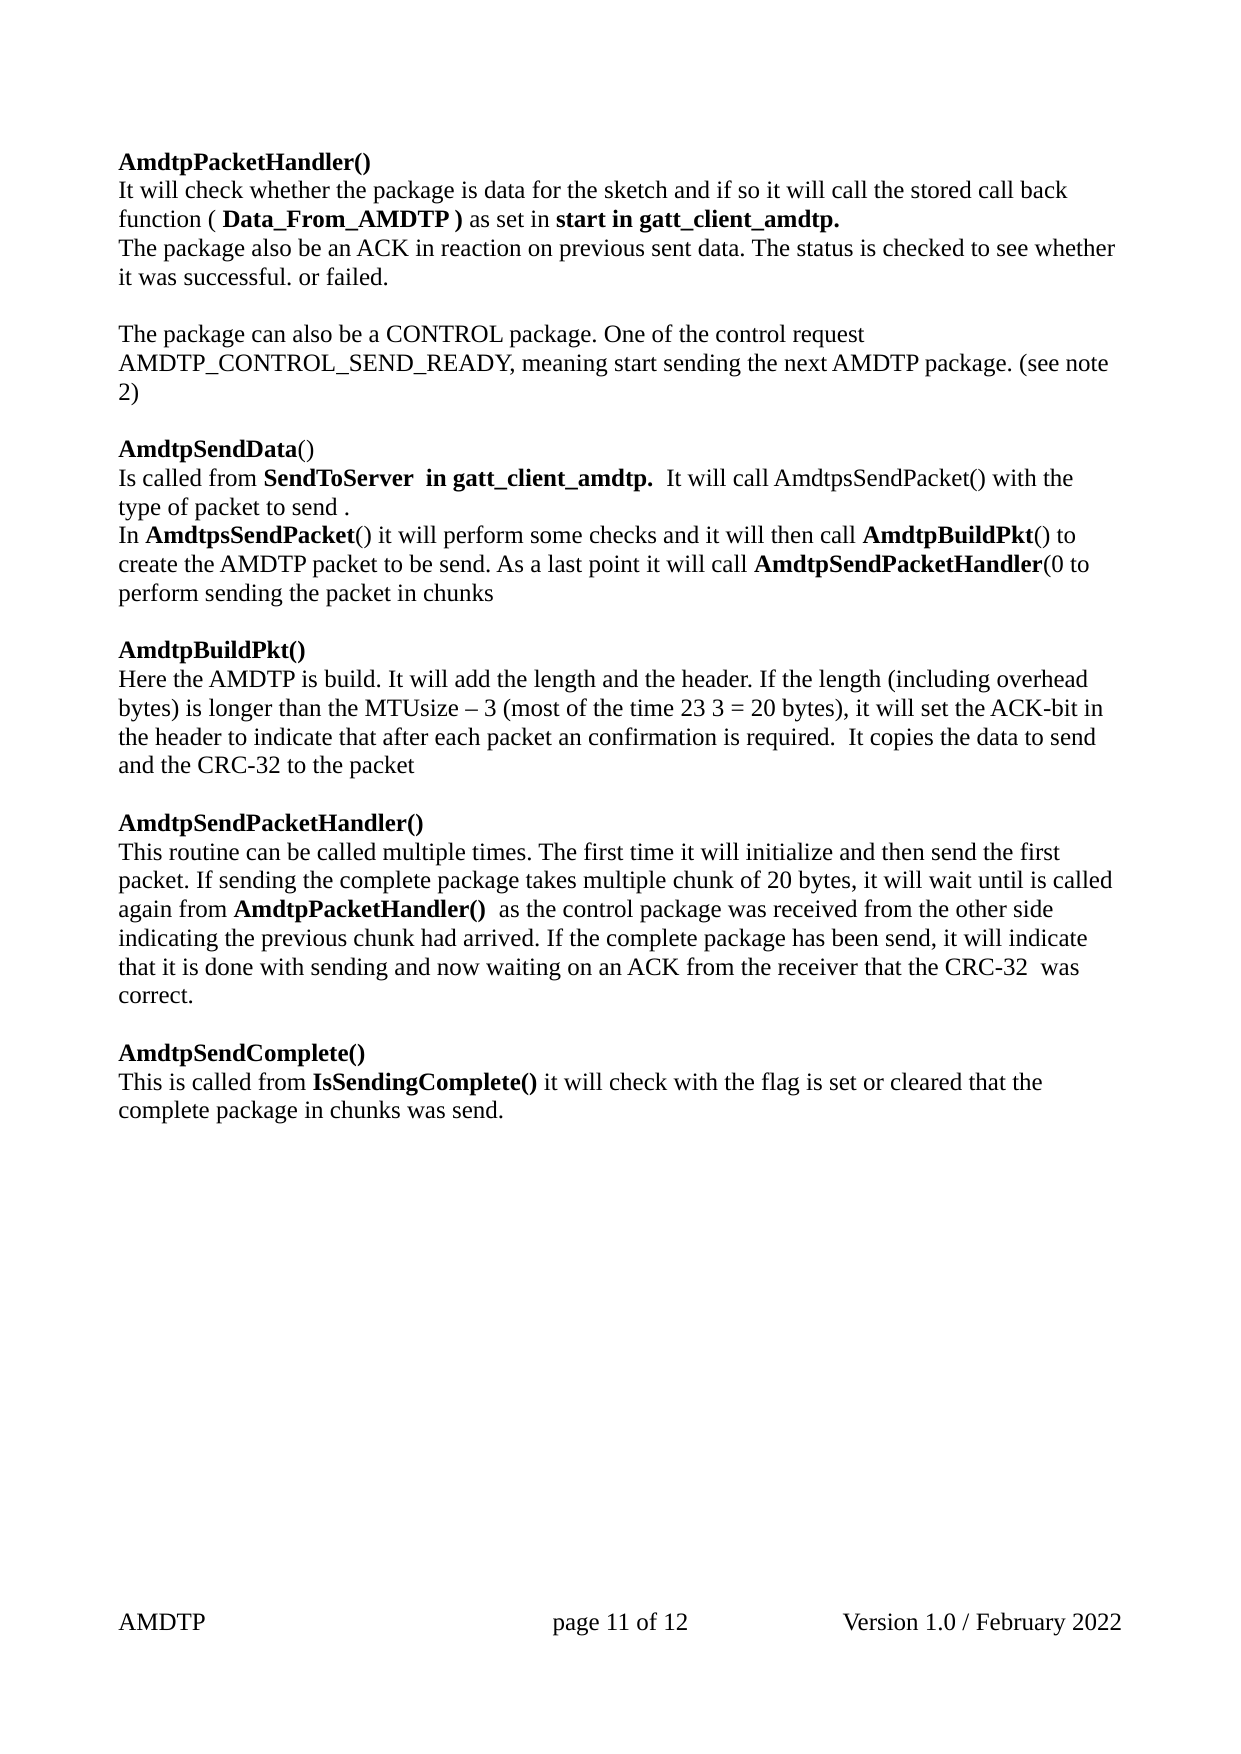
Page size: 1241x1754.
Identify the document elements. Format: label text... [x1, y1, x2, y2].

text AmdtpPacketHandler() [118, 147, 1122, 176]
text Is called from SendToServer in gatt_client_amdtp. It will call AmdtpsSendPacket() with the type of packet to send . [118, 463, 1122, 521]
text The package also be an ACK in reaction on previous sent data. The status is checked to see whether it was successful. or failed. [118, 233, 1122, 291]
text This is called from IsSendingComplete() it will check with the flag is set or cleared that the complete package in chunks was send. [118, 1067, 1122, 1124]
text In AmdtpsSendPacket() it will perform some checks and it will then call AmdtpBuildPkt() to create the AMDTP packet to be send. As a last point it will call AmdtpSendPacketHandler(0 to perform sending the packet in chunks [118, 521, 1122, 607]
text AmdtpSendPacketHandler() [118, 808, 1122, 837]
text It will check whether the package is data for the sketch and if so it will call the stored call back function ( Data_From_AMDTP ) as set in start in gatt_client_amdtp. [118, 176, 1122, 233]
text Here the AMDTP is build. It will add the length and the header. If the length (including overhead bytes) is longer than the MTUsize – 3 (most of the time 23 3 = 20 bytes), it will set the ACK-bit in the header to indicate that after each packet an confirmation is required. It copies the data to send and the CRC-32 to the packet [118, 664, 1122, 779]
text This routine can be called multiple times. The first time it will initialize and then send the first packet. If sending the complete package takes multiple chunk of 20 bytes, it will wait until is called again from AmdtpPacketHandler() as the control package was received from the other side indicating the previous chunk had arrived. If the complete package has been send, it will indicate that it is done with sending and now waiting on an ACK from the receiver that the CRC-32 was correct. [118, 837, 1122, 1009]
text The package can also be a CONTROL package. One of the control request AMDTP_CONTROL_SEND_READY, meaning start sending the next AMDTP package. (see note 2) [118, 319, 1122, 406]
text AmdtpBuildPkt() [118, 636, 1122, 664]
text AmdtpSendData() [118, 434, 1122, 463]
text AmdtpSendComplete() [118, 1038, 1122, 1067]
